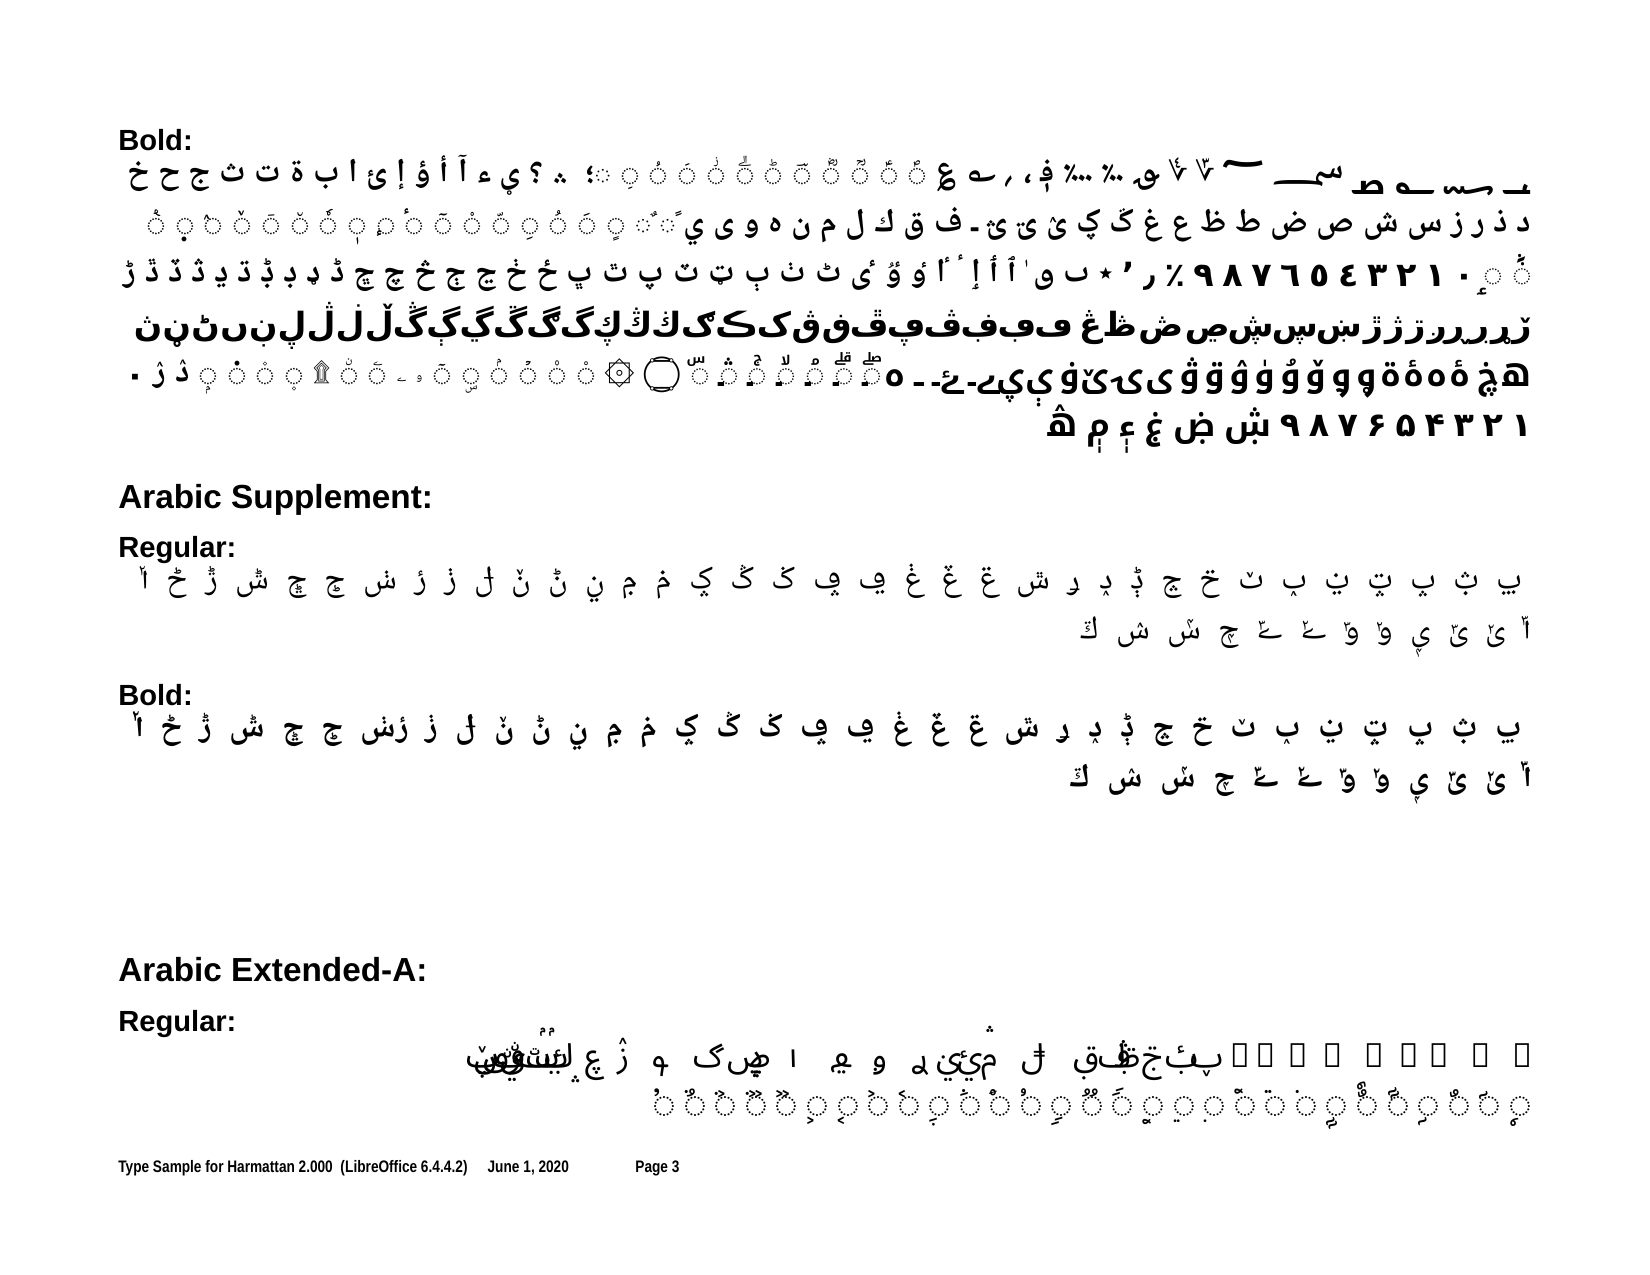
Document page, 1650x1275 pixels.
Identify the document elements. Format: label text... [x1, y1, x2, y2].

subtitle Bold: [118, 678, 1532, 711]
subtitle Regular: [118, 1003, 1532, 1037]
subtitle Regular: [118, 530, 1532, 563]
text ؀ ؁ ؂ ؃ ؄ ؅ ؆ ؇ ؈ ؉ ؊ ؋ ، ؍ ؎ ؏ ◌ؐ ◌ؑ ◌ؒ ◌ؓ ◌ؔ ◌ؕ ◌ؖ ◌ؗ ◌ؘ ◌ؙ ◌ؚ ◌؛ ؜ ؞ ؟ ؠ ء آ أ ؤ إ ئ ا ب ة ت ث ج ح خ د ذ ر ز س ش ص ض ط ظ ع غ ػ ؼ ؽ ؾ ؿ ـ ف ق ك ل م ن ه و ى ي ً◌ ٌ◌ ◌ٍ ◌َ ◌ُ ◌ِ ◌ّ ◌ْ ◌ٓ ◌ٔ ◌ٕ ◌ٖ ◌ٗ ◌٘ ◌ٙ ◌ٚ ◌ٛ ◌ٜ ◌ٝ ◌ٞ ◌ٟ ٠ ١ ٢ ٣ ٤ ٥ ٦ ٧ ٨ ٩ ٪ ٫ ٬ ٭ ٮ ٯ ٰ ٱ ٲ ٳ ٴ ٵ ٶ ٷ ٸ ٹ ٺ ٻ ټ ٽ پ ٿ ڀ ځ ڂ ڃ ڄ څ چ ڇ ڈ ډ ڊ ڋ ڌ ڍ ڎ ڏ ڐ ڑ ڒ ړ ڔ ڕ ږ ڗ ژ ڙ ښ ڛ ڜ ڝ ڞ ڟ ڠ ڡ ڢ ڣ ڤ ڥ ڦ ڧ ڨ ک ڪ ګ ڬ ڭ ڮ گ ڰ ڱ ڲ ڳ ڴ ڵ ڶ ڷ ڸ ڹ ں ڻ ڼ ڽ ھ ڿ ۀ ہ ۂ ۃ ۄ ۅ ۆ ۇ ۈ ۉ ۊ ۋ ی ۍ ێ ۏ ې ۑ ے ۓ ۔ ە ◌ۖ ◌ۗ ◌ۘ ◌ۙ ◌ۚ ◌ۛ ◌ۜ ۝ ۞ ◌۟ ◌۠ ◌ۡ ◌ۢ ◌ۣ ◌ۤ ۥ ۦ ◌ۧ ◌ۨ ۩ ◌۪ ◌۫ ◌۬ ◌ۭ ۮ ۯ ۰ ۱ ۲ ۳ ۴ ۵ ۶ ۷ ۸ ۹ ۺ ۻ ۼ ۽ ۾ ۿ [118, 157, 1532, 449]
subtitle Arabic Extended-A: [118, 951, 1532, 989]
subtitle Arabic Supplement: [118, 477, 1532, 515]
subtitle Bold: [118, 123, 1532, 157]
text ݐ ݑ ݒ ݓ ݔ ݕ ݖ ݗ ݘ ݙ ݚ ݛ ݜ ݝ ݞ ݟ ݠ ݡ ݢ ݣ ݤ ݥ ݦ ݧ ݨ ݩ ݪ ݫ ݬ ݭ ݮ ݯ ݰ ݱ ݲ ݳ ݴ ݵ ݶ ݷ ݸ ݹ ݺ ݻ ݼ ݽ ݾ ݿ [118, 563, 1532, 657]
text ࢠ ࢡ ࢢ ࢣ ࢤ ࢥ ࢦ ࢧ ࢨ ࢩ ࢪ ࢫ ࢬ ࢭ ࢮ ࢯ ࢰ ࢱ ࢲ ࢳ ࢴ ࢶ ࢷ ࢸ ࢹ ࢺ ࢻ ࢼ ࢽ ࢾ ࢿ ࣀ ࣁ ࣂ ࣃ ࣄ ࣅ ࣆ ࣇ ◌ࣣ ◌ࣤ ◌ࣥ ◌ࣦ ◌ࣧ ◌ࣨ ◌ࣩ ◌࣪ ◌࣫ ◌࣬ ◌࣭ ◌࣮ ◌࣯ ◌ࣰ ◌ࣱ ◌ࣲ ◌ࣳ ◌ࣴ ◌ࣵ ◌ࣶ ◌ࣷ ◌ࣸ ◌ࣹ ◌ࣺ ◌ࣻ ◌ࣼ ◌ࣽ ◌ࣾ ◌ࣿ [118, 1037, 1532, 1130]
text ݐ ݑ ݒ ݓ ݔ ݕ ݖ ݗ ݘ ݙ ݚ ݛ ݜ ݝ ݞ ݟ ݠ ݡ ݢ ݣ ݤ ݥ ݦ ݧ ݨ ݩ ݪ ݫ ݬݭ ݮ ݯ ݰ ݱ ݲ ݳ ݴ ݵ ݶ ݷ ݸ ݹ ݺ ݻ ݼ ݽ ݾ ݿ [118, 711, 1532, 805]
